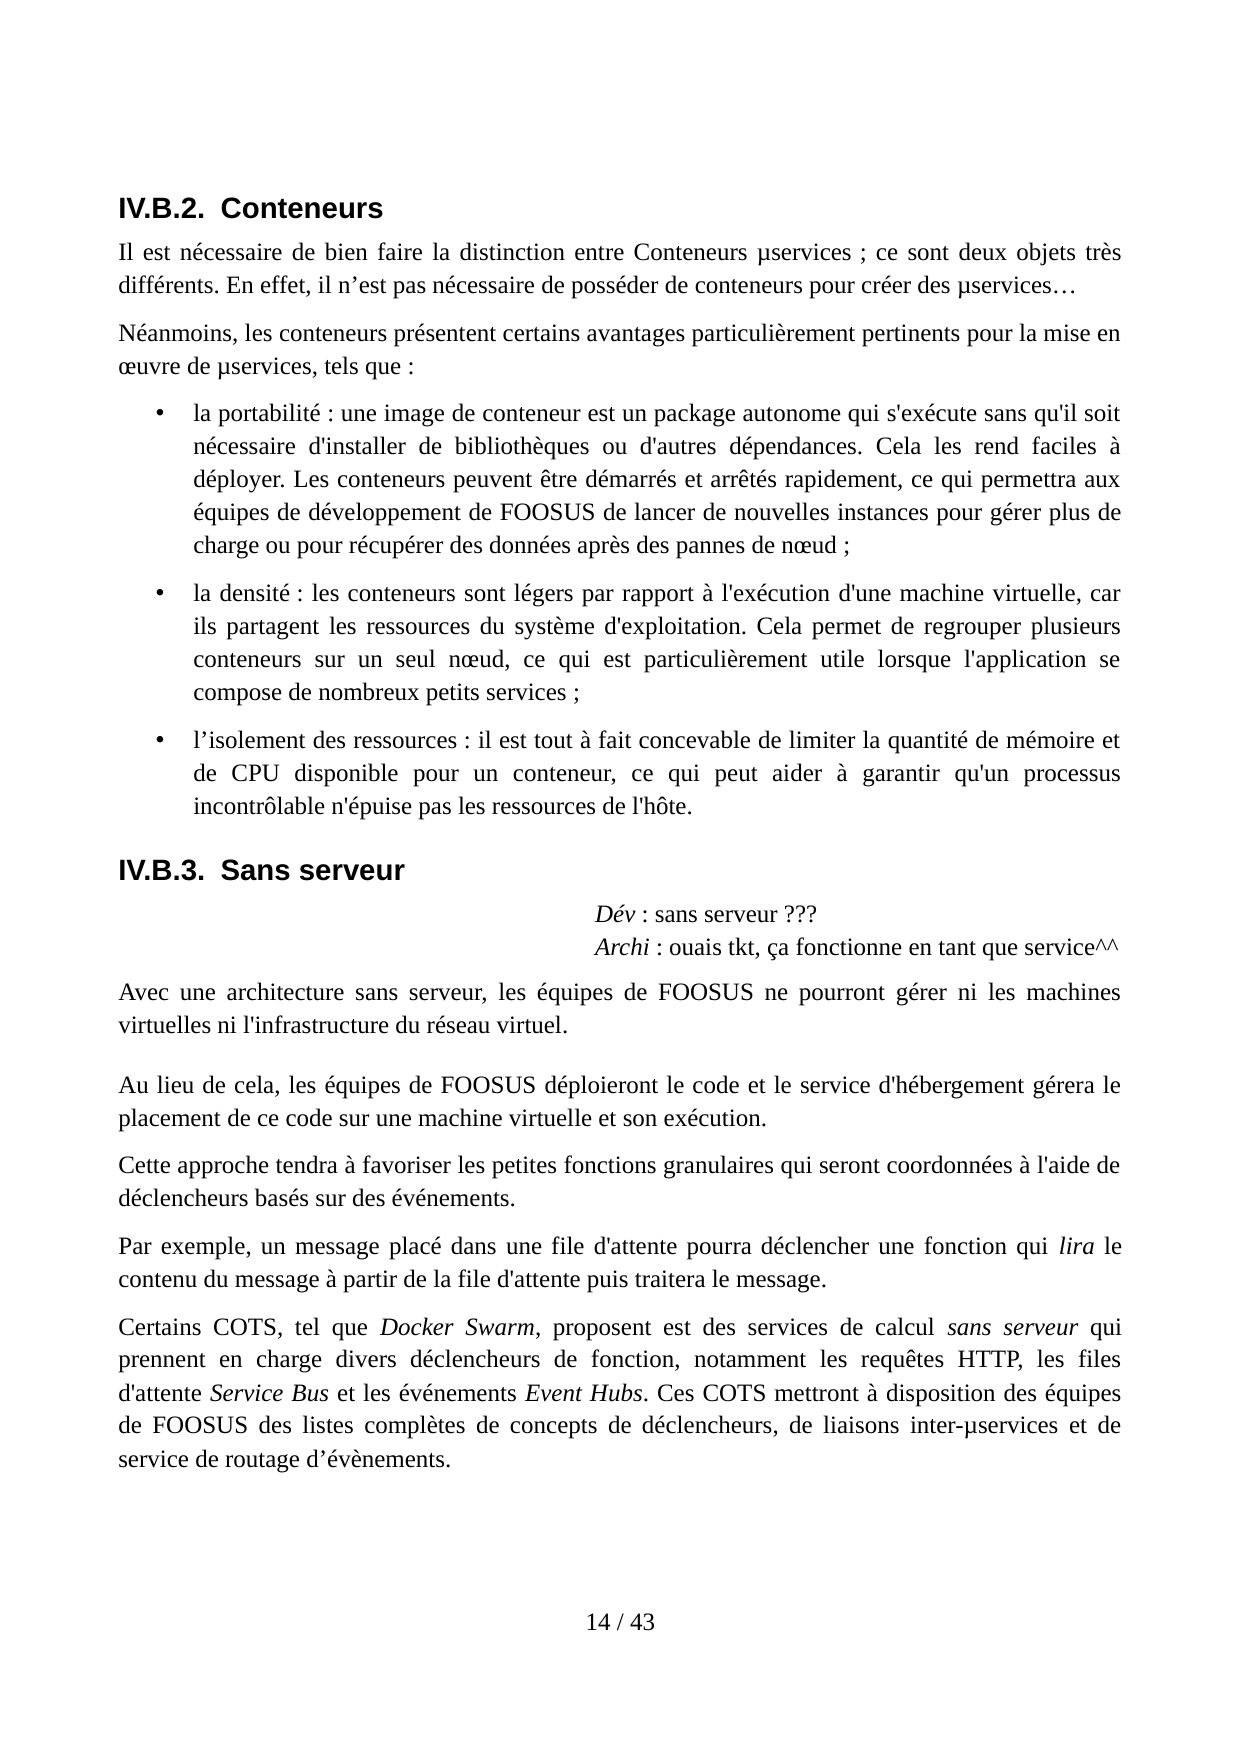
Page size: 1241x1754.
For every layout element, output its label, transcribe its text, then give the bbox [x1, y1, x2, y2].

text Néanmoins, les conteneurs présentent certains avantages particulièrement pertinents pour la mise en œuvre de µservices, tels que : [118, 318, 1122, 379]
subtitle Conteneurs [118, 191, 1122, 225]
text Au lieu de cela, les équipes de FOOSUS déploieront le code et le service d'hébergement gérera le placement de ce code sur une machine virtuelle et son exécution. [118, 1070, 1122, 1131]
text Cette approche tendra à favoriser les petites fonctions granulaires qui seront coordonnées à l'aide de déclencheurs basés sur des événements. [118, 1150, 1122, 1212]
list l’isolement des ressources : il est tout à fait concevable de limiter la quantité de mémoire et de CPU disponible pour un conteneur, ce qui peut aider à garantir qu'un processus incontrôlable n'épuise pas les ressources de l'hôte. [156, 725, 1122, 819]
text Par exemple, un message placé dans une file d'attente pourra déclencher une fonction qui lira le contenu du message à partir de la file d'attente puis traitera le message. [118, 1231, 1122, 1293]
list la portabilité : une image de conteneur est un package autonome qui s'exécute sans qu'il soit nécessaire d'installer de bibliothèques ou d'autres dépendances. Cela les rend faciles à déployer. Les conteneurs peuvent être démarrés et arrêtés rapidement, ce qui permettra aux équipes de développement de FOOSUS de lancer de nouvelles instances pour gérer plus de charge ou pour récupérer des données après des pannes de nœud ; [156, 398, 1122, 559]
text Il est nécessaire de bien faire la distinction entre Conteneurs µservices ; ce sont deux objets très différents. En effet, il n’est pas nécessaire de posséder de conteneurs pour créer des µservices… [118, 237, 1122, 299]
list la densité : les conteneurs sont légers par rapport à l'exécution d'une machine virtuelle, car ils partagent les ressources du système d'exploitation. Cela permet de regrouper plusieurs conteneurs sur un seul nœud, ce qui est particulièrement utile lorsque l'application se compose de nombreux petits services ; [156, 578, 1122, 706]
subtitle Sans serveur [118, 853, 1122, 887]
text Dév : sans serveur ??? [118, 899, 1122, 928]
text Avec une architecture sans serveur, les équipes de FOOSUS ne pourront gérer ni les machines virtuelles ni l'infrastructure du réseau virtuel. [118, 977, 1122, 1039]
text Certains COTS, tel que Docker Swarm, proposent est des services de calcul sans serveur qui prennent en charge divers déclencheurs de fonction, notamment les requêtes HTTP, les files d'attente Service Bus et les événements Event Hubs. Ces COTS mettront à disposition des équipes de FOOSUS des listes complètes de concepts de déclencheurs, de liaisons inter-µservices et de service de routage d’évènements. [118, 1312, 1122, 1472]
text Archi : ouais tkt, ça fonctionne en tant que service^^ [118, 932, 1122, 961]
